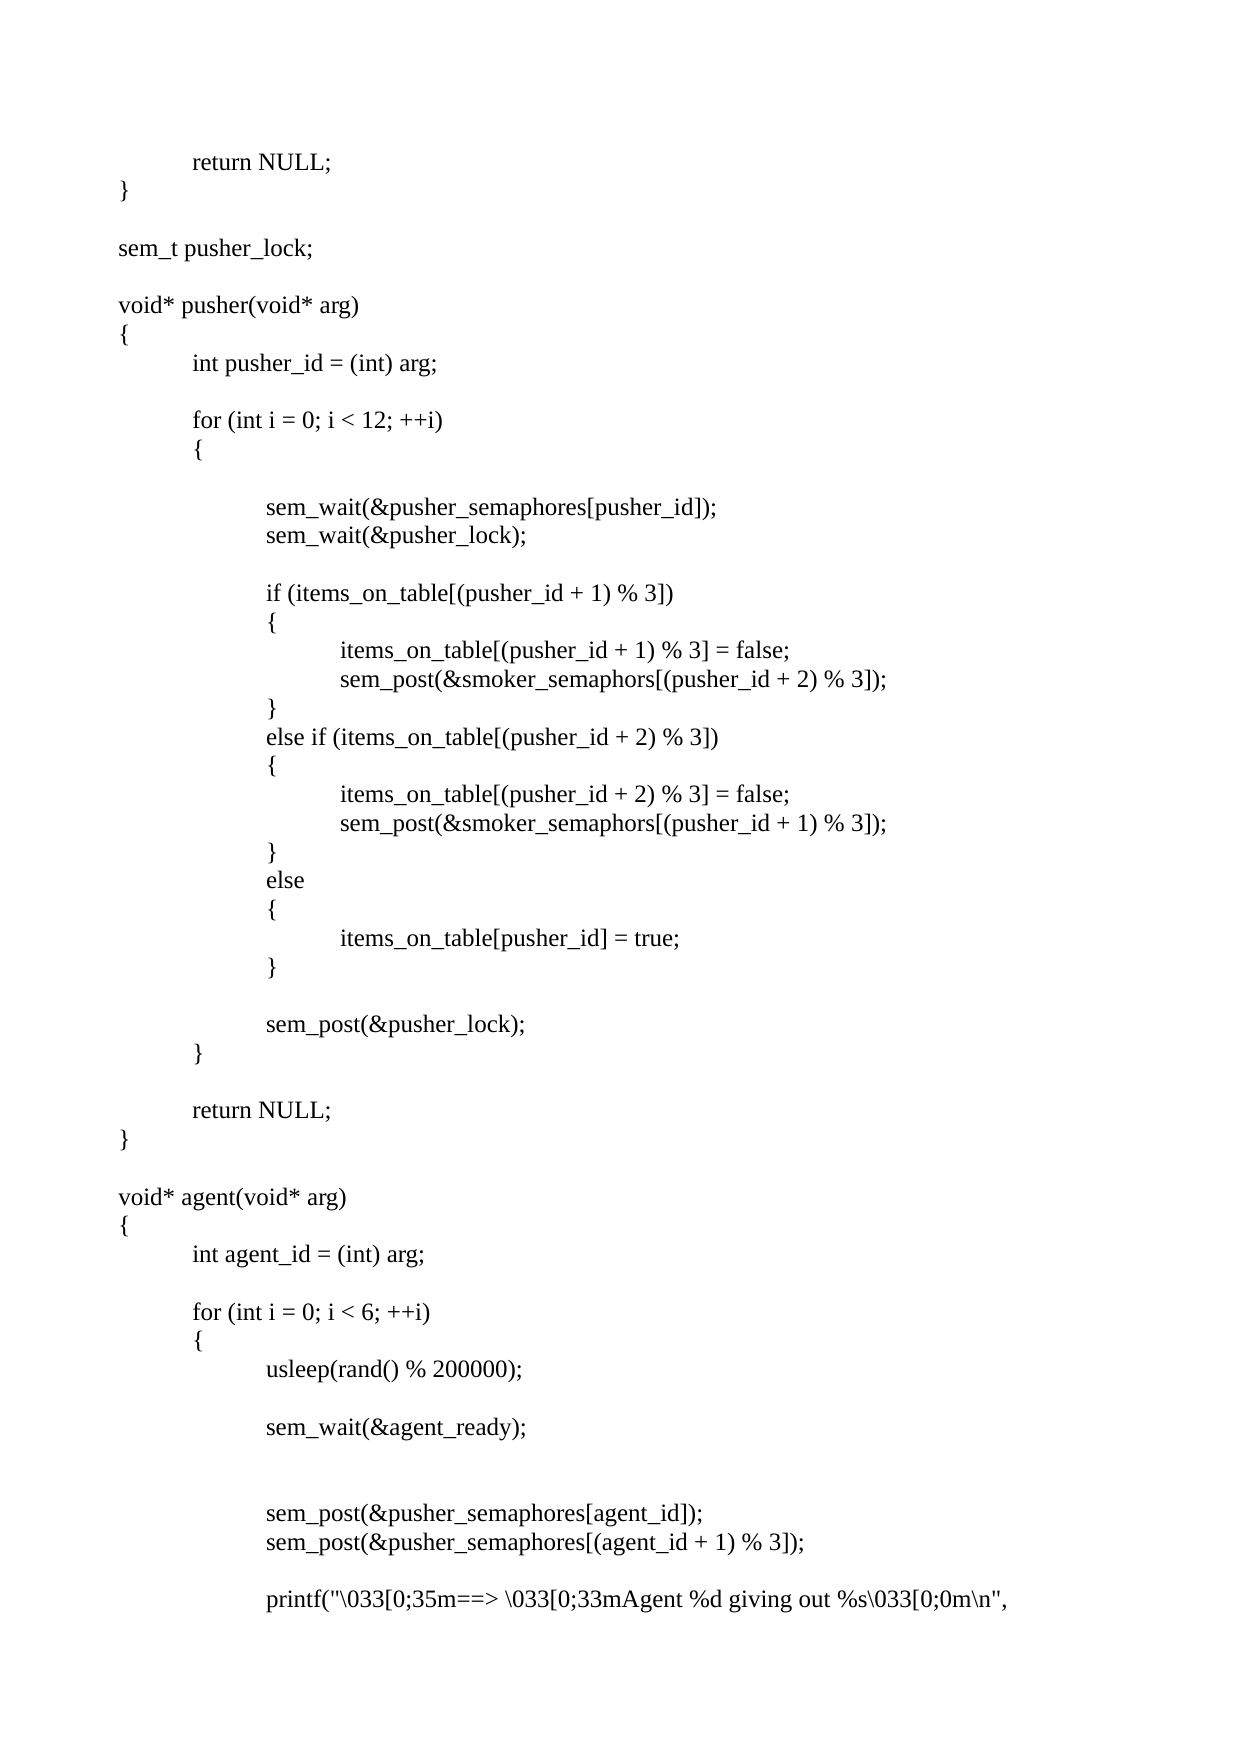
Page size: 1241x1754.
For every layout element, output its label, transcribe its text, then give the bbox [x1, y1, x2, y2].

text { [118, 894, 1122, 923]
text for (int i = 0; i < 6; ++i) [118, 1297, 1122, 1326]
text { [118, 1211, 1122, 1239]
text } [118, 1124, 1122, 1153]
text else if (items_on_table[(pusher_id + 2) % 3]) [118, 722, 1122, 751]
text { [118, 607, 1122, 636]
text items_on_table[(pusher_id + 2) % 3] = false; [118, 779, 1122, 808]
text int pusher_id = (int) arg; [118, 348, 1122, 377]
text } [118, 176, 1122, 204]
text for (int i = 0; i < 12; ++i) [118, 406, 1122, 434]
text } [118, 837, 1122, 866]
text { [118, 434, 1122, 463]
text return NULL; [118, 147, 1122, 176]
text items_on_table[pusher_id] = true; [118, 923, 1122, 952]
text items_on_table[(pusher_id + 1) % 3] = false; [118, 636, 1122, 664]
text { [118, 751, 1122, 779]
text sem_wait(&agent_ready); [118, 1412, 1122, 1441]
text } [118, 952, 1122, 981]
text sem_post(&pusher_semaphores[agent_id]); [118, 1498, 1122, 1527]
text sem_t pusher_lock; [118, 233, 1122, 262]
text sem_post(&smoker_semaphors[(pusher_id + 1) % 3]); [118, 808, 1122, 837]
text sem_wait(&pusher_lock); [118, 521, 1122, 549]
text sem_post(&pusher_lock); [118, 1009, 1122, 1038]
text sem_post(&pusher_semaphores[(agent_id + 1) % 3]); [118, 1527, 1122, 1556]
text } [118, 1038, 1122, 1067]
text void* agent(void* arg) [118, 1182, 1122, 1211]
text return NULL; [118, 1096, 1122, 1124]
text } [118, 693, 1122, 722]
text sem_wait(&pusher_semaphores[pusher_id]); [118, 492, 1122, 521]
text usleep(rand() % 200000); [118, 1354, 1122, 1383]
text { [118, 319, 1122, 348]
text void* pusher(void* arg) [118, 291, 1122, 319]
text else [118, 866, 1122, 894]
text if (items_on_table[(pusher_id + 1) % 3]) [118, 578, 1122, 607]
text printf("\033[0;35m==> \033[0;33mAgent %d giving out %s\033[0;0m\n", [118, 1584, 1122, 1613]
text { [118, 1326, 1122, 1354]
text sem_post(&smoker_semaphors[(pusher_id + 2) % 3]); [118, 664, 1122, 693]
text int agent_id = (int) arg; [118, 1239, 1122, 1268]
